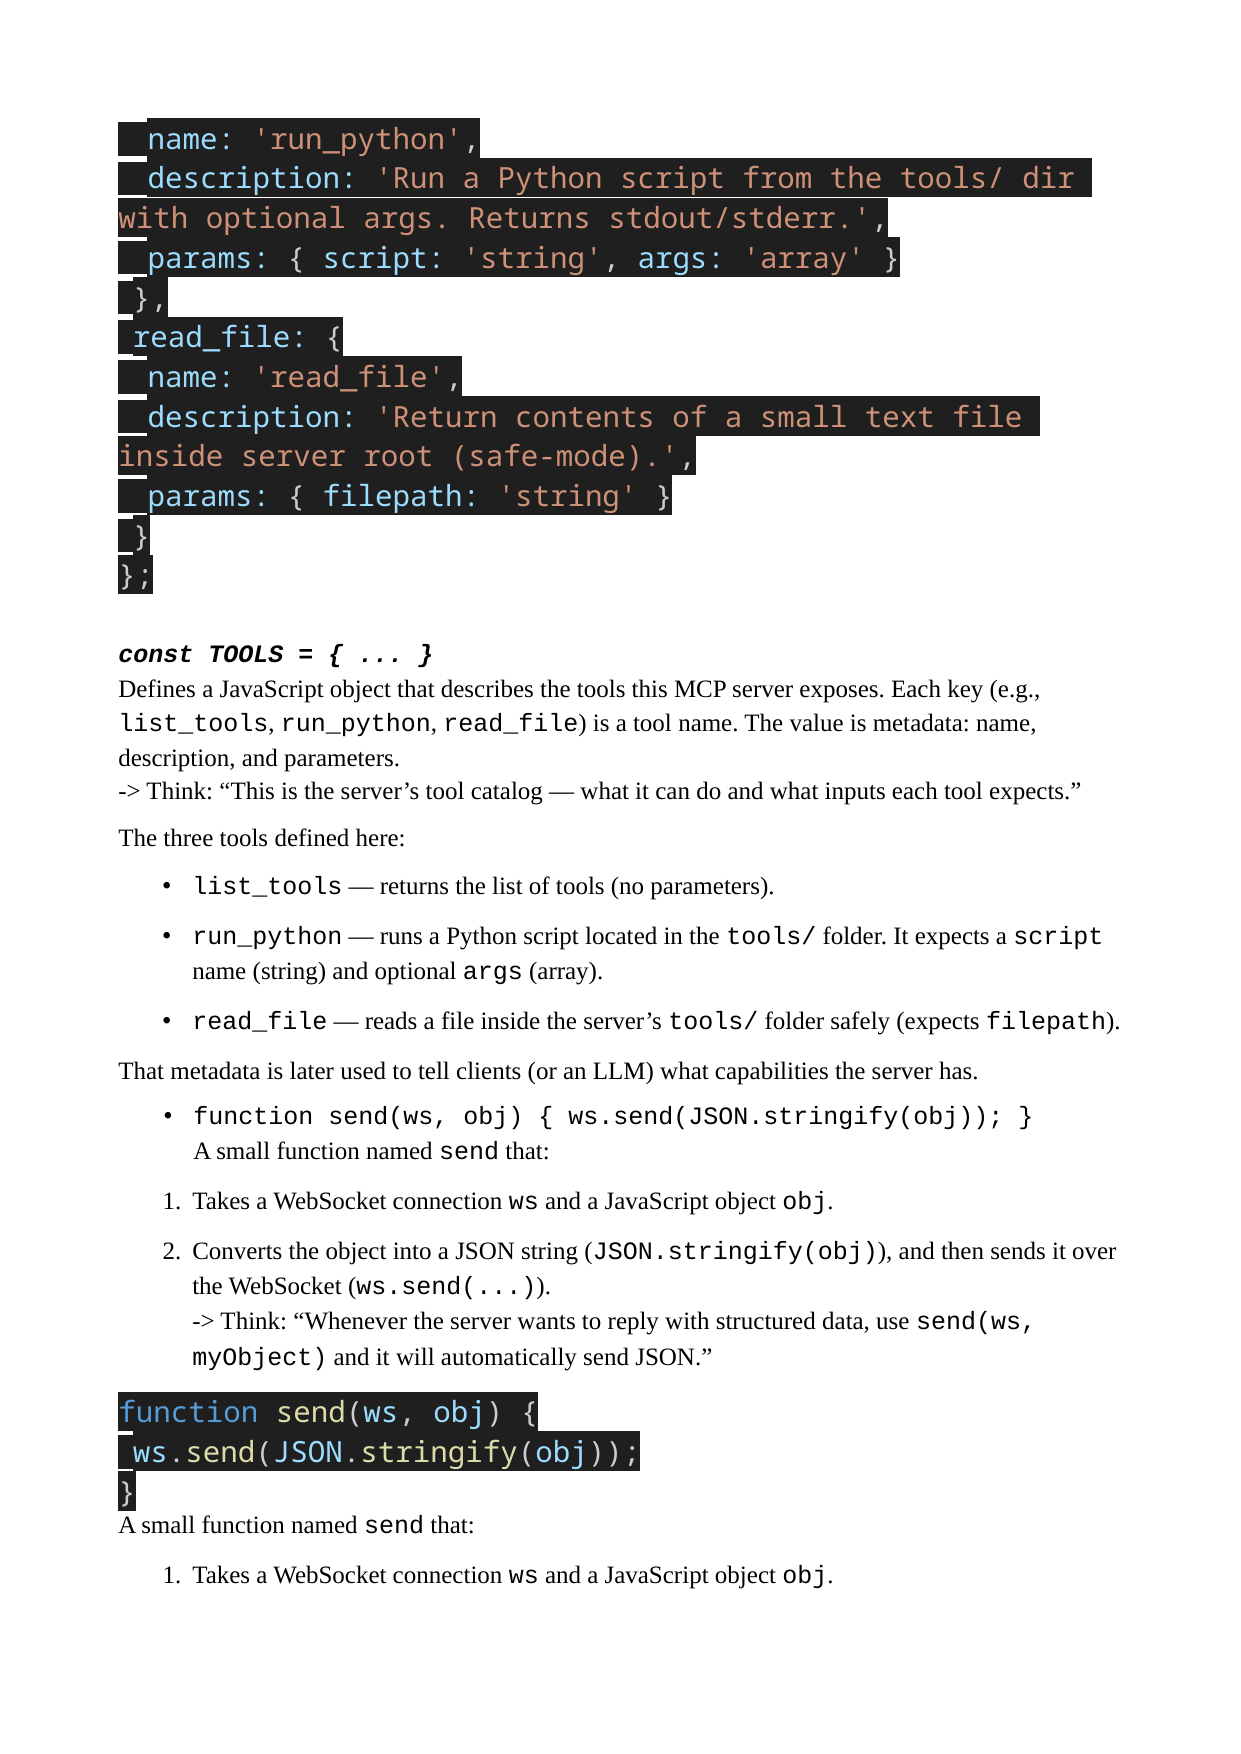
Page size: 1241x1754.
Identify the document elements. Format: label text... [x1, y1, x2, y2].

list Converts the object into a JSON string (JSON.stringify(obj)), and then sends it over the WebSocket (ws.send(...)). -> Think: “Whenever the server wants to reply with structured data, use send(ws, myObject) and it will automatically send JSON.” [162, 1236, 1122, 1372]
text } [118, 515, 1122, 555]
text ws.send(JSON.stringify(obj)); [118, 1431, 1122, 1471]
text description: 'Return contents of a small text file inside server root (safe-mode).', [118, 396, 1122, 475]
list Takes a WebSocket connection ws and a JavaScript object obj. [162, 1561, 1122, 1591]
list function send(ws, obj) { ws.send(JSON.stringify(obj)); } A small function named send that: [164, 1104, 1122, 1167]
text That metadata is later used to tell clients (or an LLM) what capabilities the server has. [118, 1056, 1122, 1085]
text params: { script: 'string', args: 'array' } [118, 237, 1122, 277]
text function send(ws, obj) { [118, 1392, 1122, 1431]
text } [118, 1471, 1122, 1511]
text params: { filepath: 'string' } [118, 475, 1122, 515]
list read_file — reads a file inside the server’s tools/ folder safely (expects filepath). [162, 1006, 1122, 1037]
text }, [118, 277, 1122, 317]
text read_file: { [118, 317, 1122, 356]
text name: 'run_python', [118, 118, 1122, 158]
text The three tools defined here: [118, 823, 1122, 852]
text name: 'read_file', [118, 356, 1122, 396]
list run_python — runs a Python script located in the tools/ folder. It expects a script name (string) and optional args (array). [162, 921, 1122, 987]
text description: 'Run a Python script from the tools/ dir with optional args. Returns stdout/stderr.', [118, 158, 1122, 237]
text const TOOLS = { ... } Defines a JavaScript object that describes the tools this MCP server exposes. Each key (e.g., list_tools, run_python, read_file) is a tool name. The value is metadata: name, description, and parameters. -> Think: “This is the server’s tool catalog — what it can do and what inputs each tool expects.” [118, 642, 1122, 804]
text A small function named send that: [118, 1511, 1122, 1541]
list Takes a WebSocket connection ws and a JavaScript object obj. [162, 1186, 1122, 1217]
text }; [118, 555, 1122, 594]
list list_tools — returns the list of tools (no parameters). [162, 871, 1122, 902]
